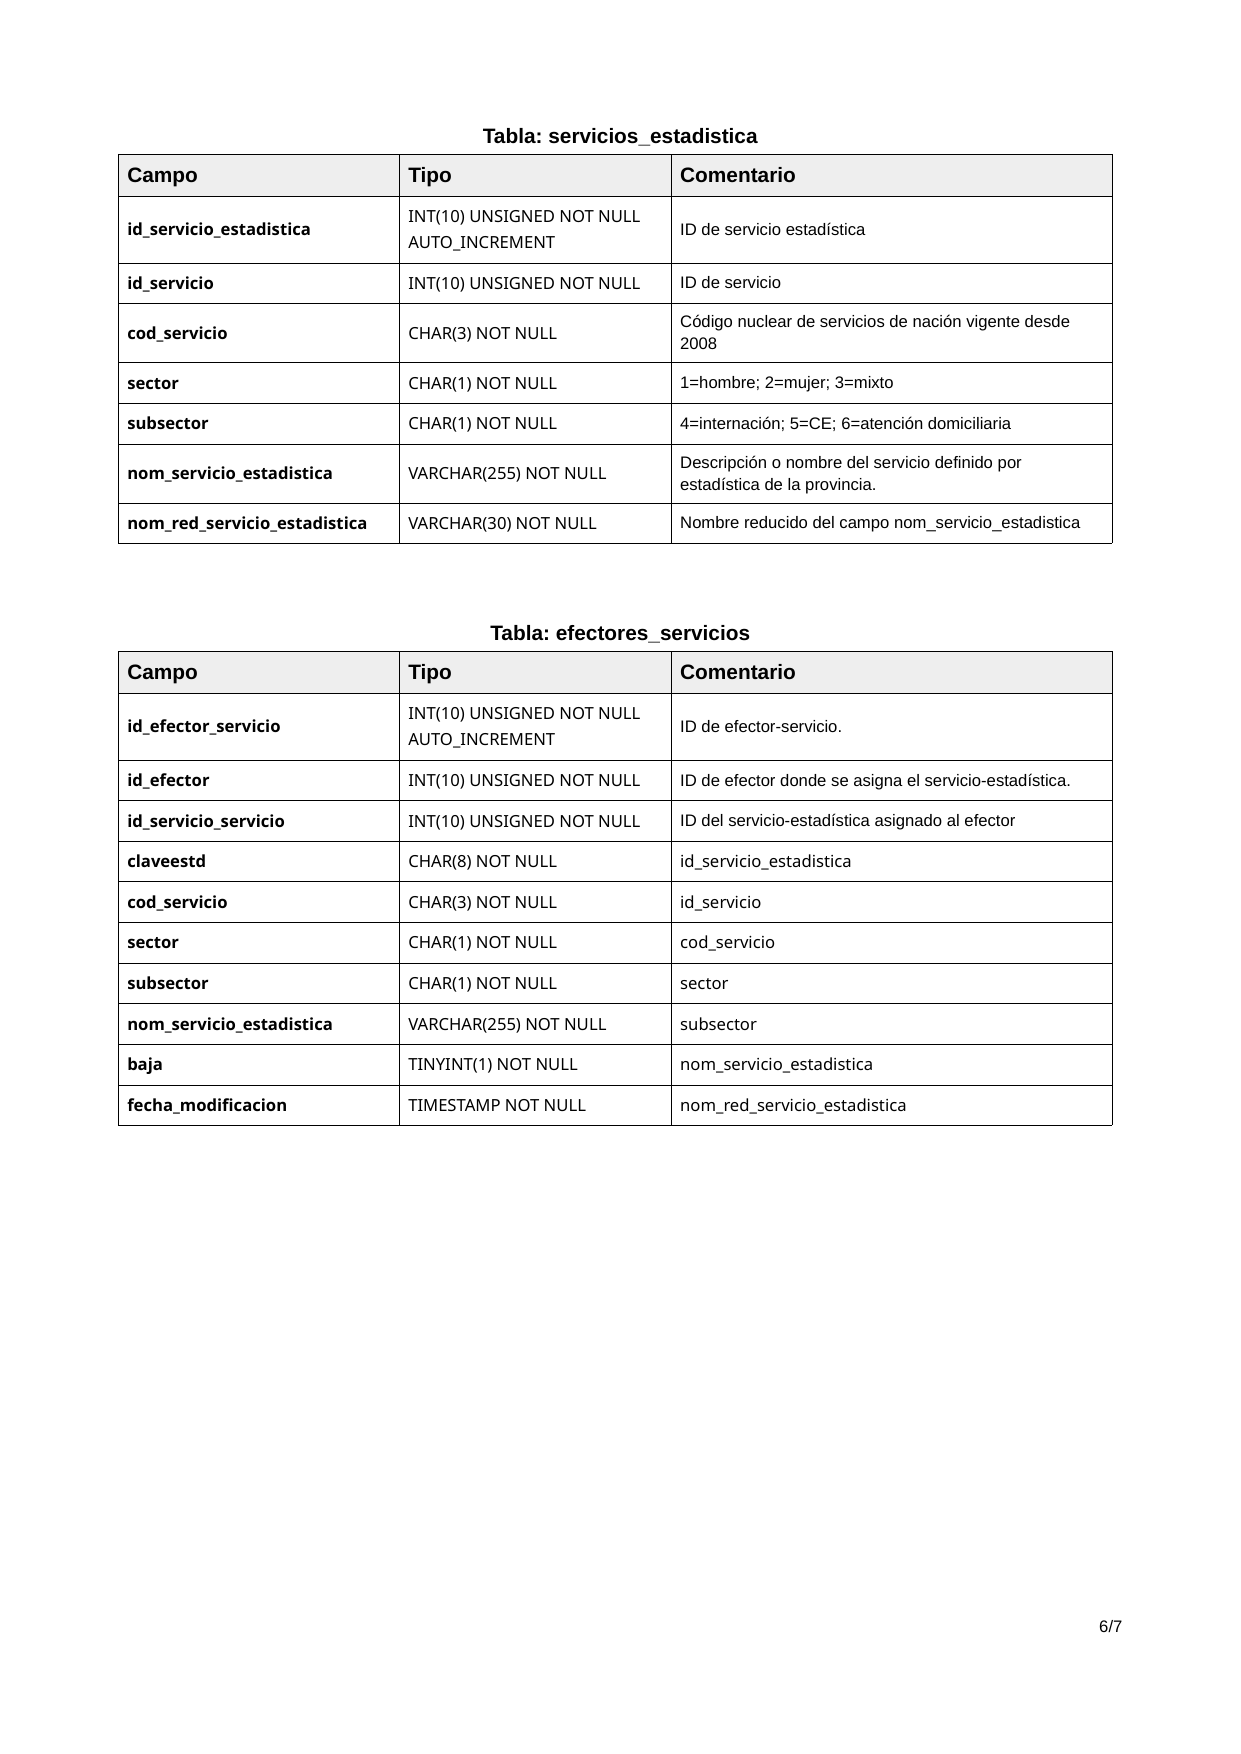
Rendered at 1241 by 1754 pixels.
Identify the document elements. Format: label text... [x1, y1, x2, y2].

table_cell INT(10) UNSIGNED NOT NULL [400, 801, 671, 841]
table_header Tipo [400, 652, 671, 693]
table_cell nom_red_servicio_estadistica [672, 1086, 1112, 1125]
table_cell Nombre reducido del campo nom_servicio_estadistica [672, 504, 1112, 543]
table_cell ID de servicio estadística [672, 197, 1112, 262]
table_cell cod_servicio [672, 923, 1112, 963]
table_cell id_efector_servicio [119, 694, 399, 759]
table_cell nom_servicio_estadistica [119, 1004, 399, 1044]
table_cell id_servicio [119, 264, 399, 303]
table_header Comentario [672, 652, 1112, 693]
table_cell CHAR(1) NOT NULL [400, 923, 671, 963]
table_cell TINYINT(1) NOT NULL [400, 1045, 671, 1084]
table_cell VARCHAR(255) NOT NULL [400, 445, 671, 502]
table_cell sector [119, 363, 399, 403]
table_cell subsector [119, 404, 399, 443]
table_cell baja [119, 1045, 399, 1084]
table_cell TIMESTAMP NOT NULL [400, 1086, 671, 1125]
table_cell claveestd [119, 842, 399, 881]
table_cell CHAR(1) NOT NULL [400, 404, 671, 443]
table_cell id_servicio [672, 882, 1112, 922]
table_cell cod_servicio [119, 304, 399, 362]
table_header Campo [119, 155, 399, 196]
table_cell CHAR(1) NOT NULL [400, 964, 671, 1003]
table_cell id_servicio_estadistica [672, 842, 1112, 881]
table_cell VARCHAR(30) NOT NULL [400, 504, 671, 543]
table_cell INT(10) UNSIGNED NOT NULL [400, 761, 671, 800]
table_cell nom_red_servicio_estadistica [119, 504, 399, 543]
table_cell CHAR(1) NOT NULL [400, 363, 671, 403]
table_cell 1=hombre; 2=mujer; 3=mixto [672, 363, 1112, 403]
table_cell ID del servicio-estadística asignado al efector [672, 801, 1112, 841]
table_cell sector [119, 923, 399, 963]
table_cell sector [672, 964, 1112, 1003]
table_cell VARCHAR(255) NOT NULL [400, 1004, 671, 1044]
table_cell INT(10) UNSIGNED NOT NULL [400, 264, 671, 303]
table_cell fecha_modificacion [119, 1086, 399, 1125]
table_cell cod_servicio [119, 882, 399, 922]
table_cell ID de efector-servicio. [672, 694, 1112, 759]
table_cell CHAR(3) NOT NULL [400, 304, 671, 362]
table_header Comentario [672, 155, 1112, 196]
table_header Campo [119, 652, 399, 693]
table_cell id_efector [119, 761, 399, 800]
table_cell CHAR(3) NOT NULL [400, 882, 671, 922]
table_cell 4=internación; 5=CE; 6=atención domiciliaria [672, 404, 1112, 443]
table_cell INT(10) UNSIGNED NOT NULL AUTO_INCREMENT [400, 694, 671, 759]
table_cell Código nuclear de servicios de nación vigente desde 2008 [672, 304, 1112, 362]
text Tabla: efectores_servicios [118, 621, 1122, 645]
table_cell id_servicio_estadistica [119, 197, 399, 262]
table_cell subsector [672, 1004, 1112, 1044]
table_cell id_servicio_servicio [119, 801, 399, 841]
table_cell ID de efector donde se asigna el servicio-estadística. [672, 761, 1112, 800]
table_cell Descripción o nombre del servicio definido por estadística de la provincia. [672, 445, 1112, 502]
table_cell nom_servicio_estadistica [672, 1045, 1112, 1084]
table_cell CHAR(8) NOT NULL [400, 842, 671, 881]
table_header Tipo [400, 155, 671, 196]
table_cell INT(10) UNSIGNED NOT NULL AUTO_INCREMENT [400, 197, 671, 262]
table_cell ID de servicio [672, 264, 1112, 303]
table_cell subsector [119, 964, 399, 1003]
table_cell nom_servicio_estadistica [119, 445, 399, 502]
text Tabla: servicios_estadistica [118, 124, 1122, 148]
